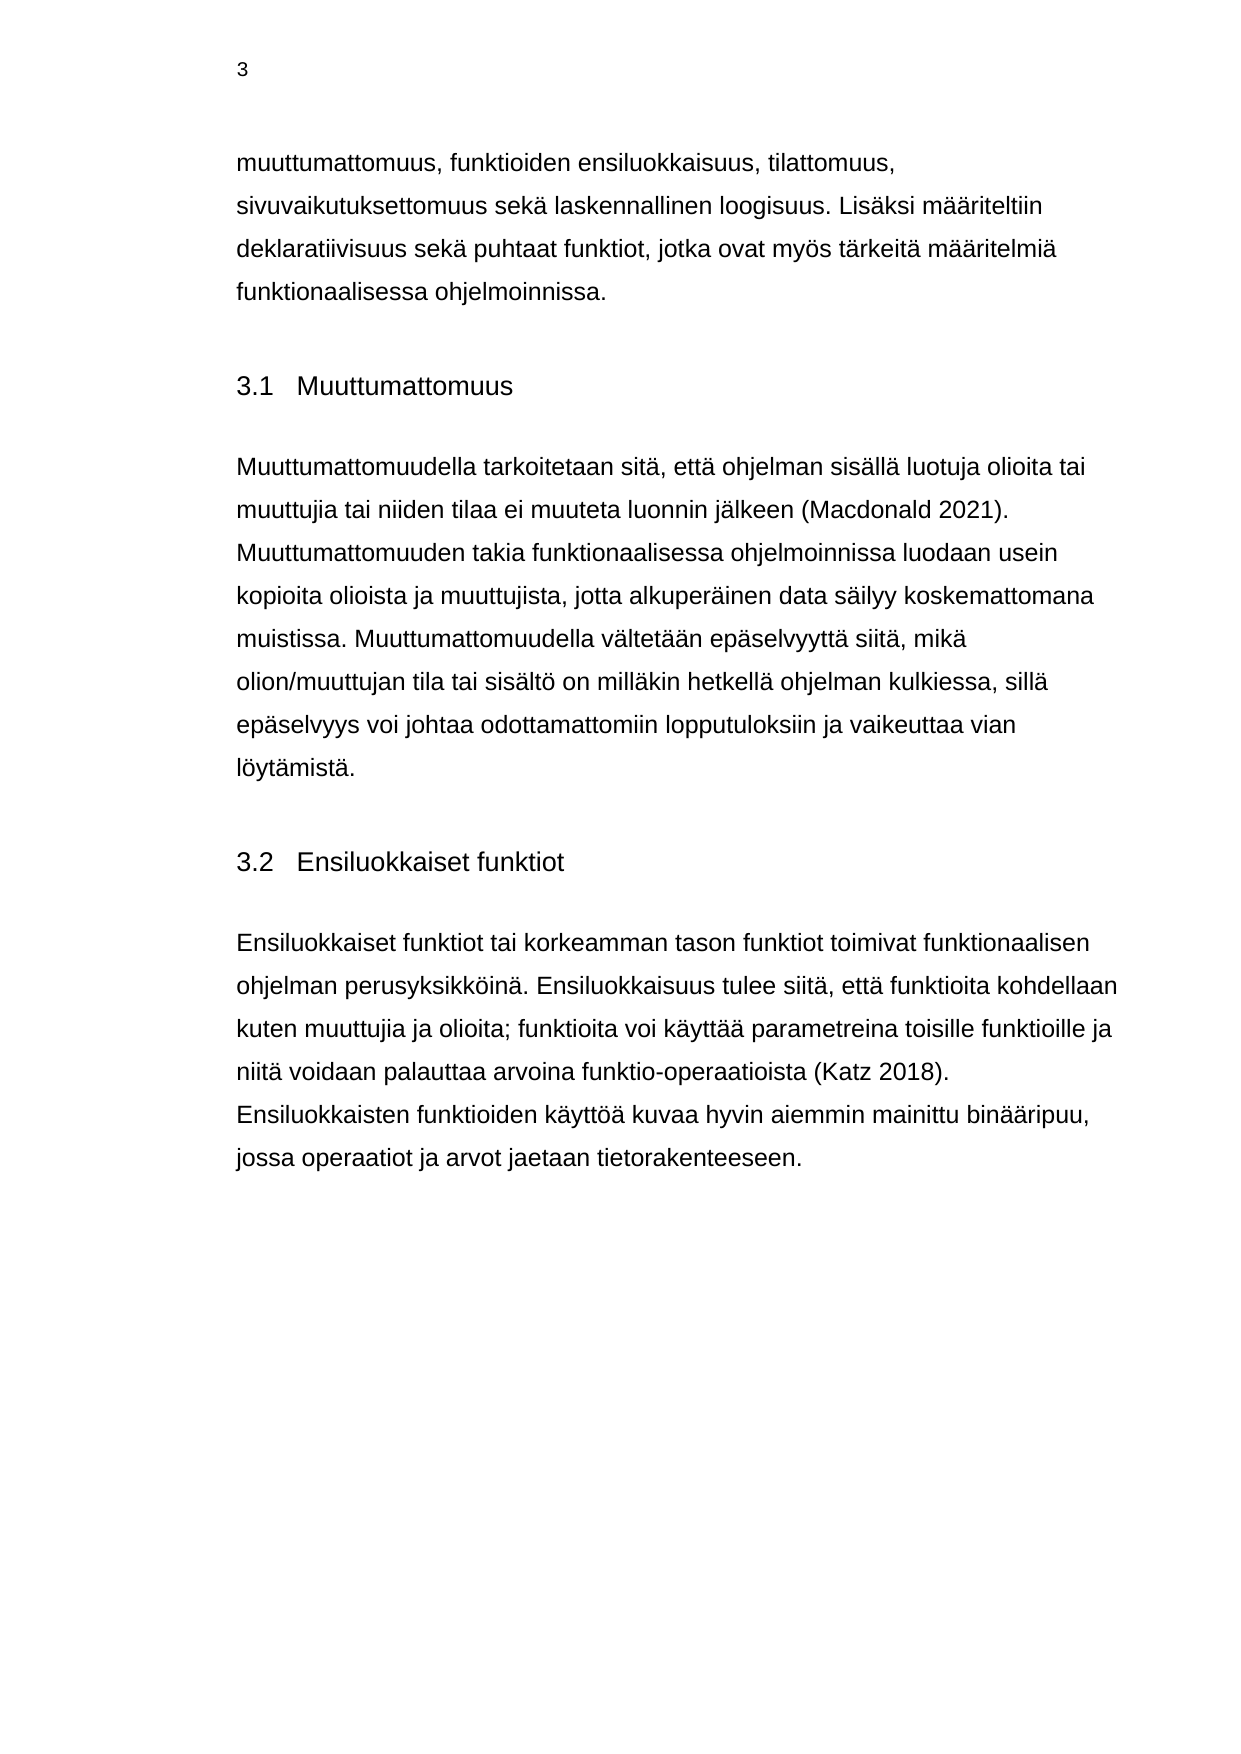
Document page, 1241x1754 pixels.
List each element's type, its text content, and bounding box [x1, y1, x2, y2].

subtitle Ensiluokkaiset funktiot [236, 846, 1122, 878]
text muuttumattomuus, funktioiden ensiluokkaisuus, tilattomuus, sivuvaikutuksettomuus sekä laskennallinen loogisuus. Lisäksi määriteltiin deklaratiivisuus sekä puhtaat funktiot, jotka ovat myös tärkeitä määritelmiä funktionaalisessa ohjelmoinnissa. [236, 148, 1122, 306]
subtitle Muuttumattomuus [236, 370, 1122, 401]
text Ensiluokkaiset funktiot tai korkeamman tason funktiot toimivat funktionaalisen ohjelman perusyksikköinä. Ensiluokkaisuus tulee siitä, että funktioita kohdellaan kuten muuttujia ja olioita; funktioita voi käyttää parametreina toisille funktioille ja niitä voidaan palauttaa arvoina funktio-operaatioista (Katz 2018). Ensiluokkaisten funktioiden käyttöä kuvaa hyvin aiemmin mainittu binääripuu, jossa operaatiot ja arvot jaetaan tietorakenteeseen. [236, 928, 1122, 1172]
text Muuttumattomuudella tarkoitetaan sitä, että ohjelman sisällä luotuja olioita tai muuttujia tai niiden tilaa ei muuteta luonnin jälkeen (Macdonald 2021). Muuttumattomuuden takia funktionaalisessa ohjelmoinnissa luodaan usein kopioita olioista ja muuttujista, jotta alkuperäinen data säilyy koskemattomana muistissa. Muuttumattomuudella vältetään epäselvyyttä siitä, mikä olion/muuttujan tila tai sisältö on milläkin hetkellä ohjelman kulkiessa, sillä epäselvyys voi johtaa odottamattomiin lopputuloksiin ja vaikeuttaa vian löytämistä. [236, 451, 1122, 782]
